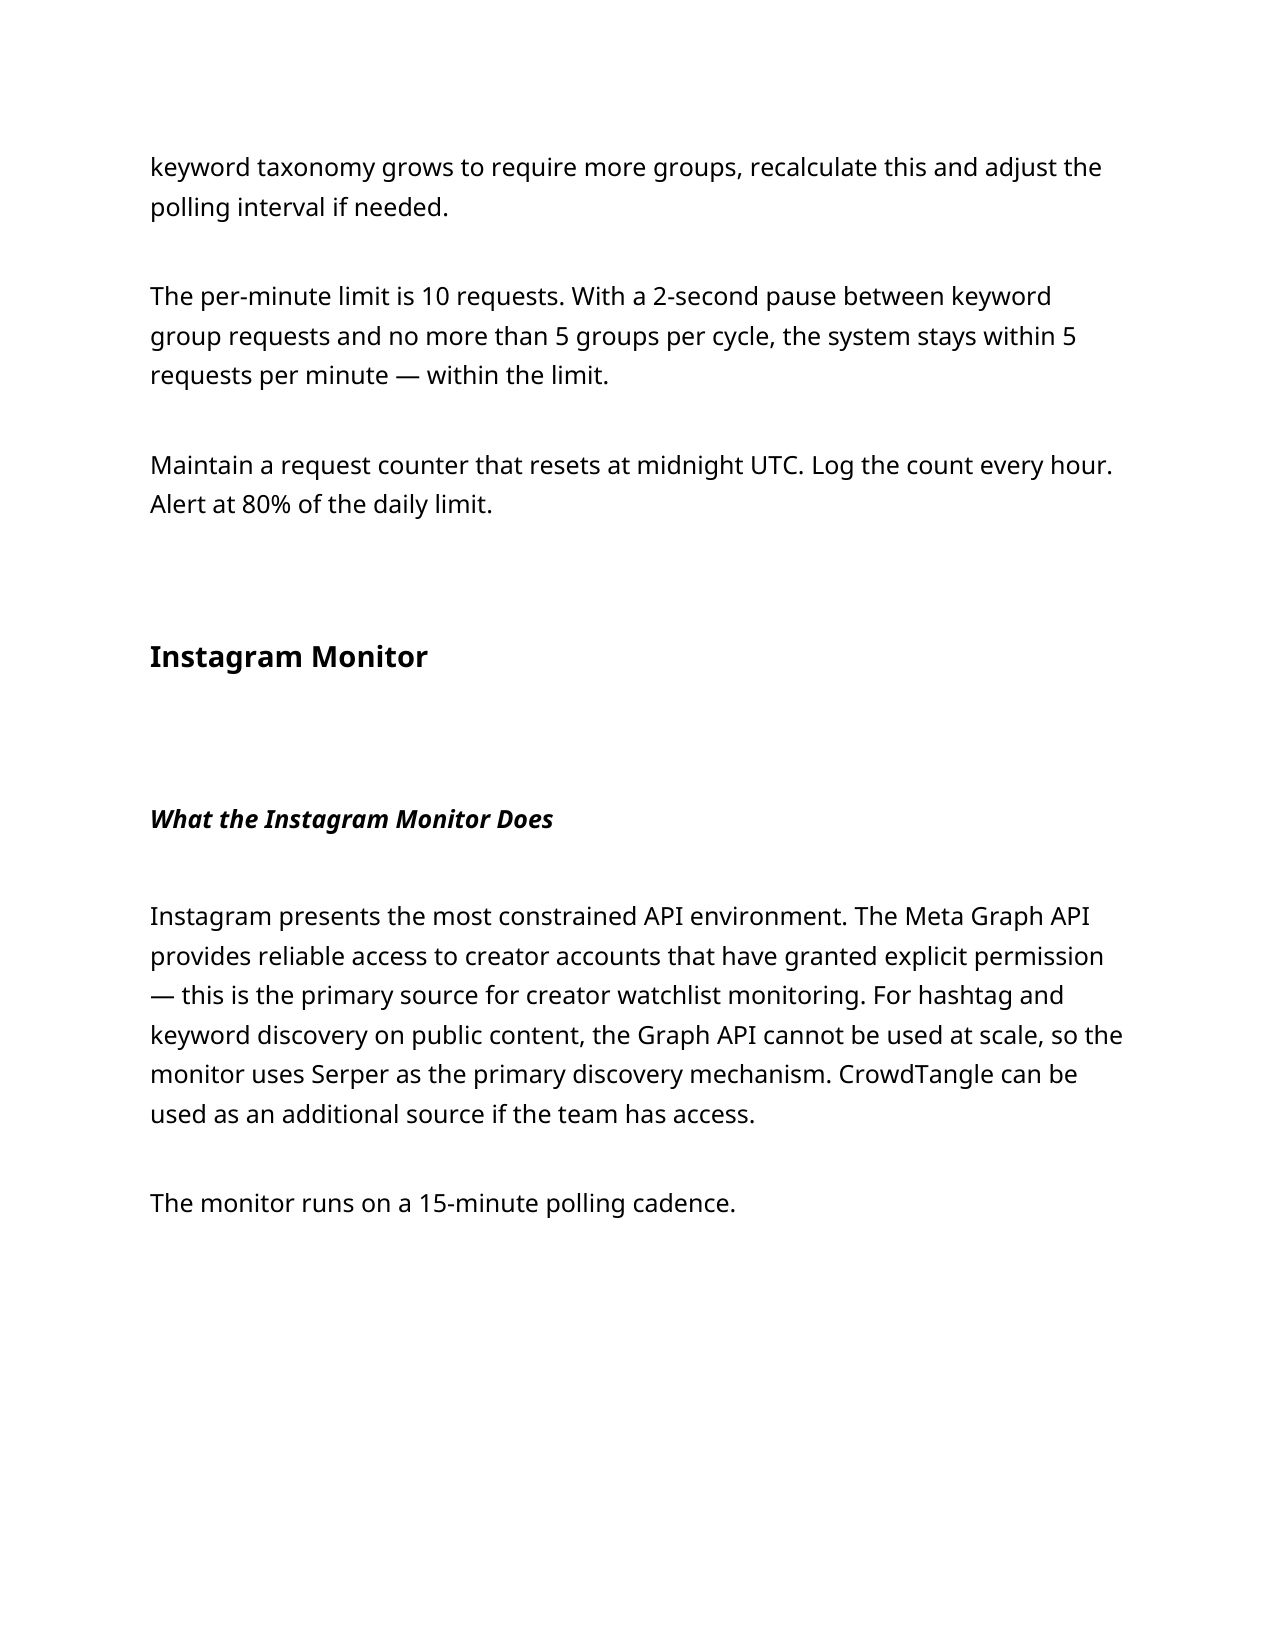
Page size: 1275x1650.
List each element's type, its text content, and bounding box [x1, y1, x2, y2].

text Instagram presents the most constrained API environment. The Meta Graph API provides reliable access to creator accounts that have granted explicit permission — this is the primary source for creator watchlist monitoring. For hashtag and keyword discovery on public content, the Graph API cannot be used at scale, so the monitor uses Serper as the primary discovery mechanism. CrowdTangle can be used as an additional source if the team has access. [150, 899, 1125, 1131]
text keyword taxonomy grows to require more groups, recalculate this and adjust the polling interval if needed. [150, 150, 1125, 223]
subtitle What the Instagram Monitor Does [150, 801, 1125, 835]
subtitle Instagram Monitor [150, 637, 1125, 676]
text Maintain a request counter that resets at midnight UTC. Log the count every hour. Alert at 80% of the daily limit. [150, 447, 1125, 521]
text The per-minute limit is 10 requests. With a 2-second pause between keyword group requests and no more than 5 groups per cycle, the system stays within 5 requests per minute — within the limit. [150, 279, 1125, 392]
text The monitor runs on a 15-minute polling cadence. [150, 1186, 1125, 1220]
